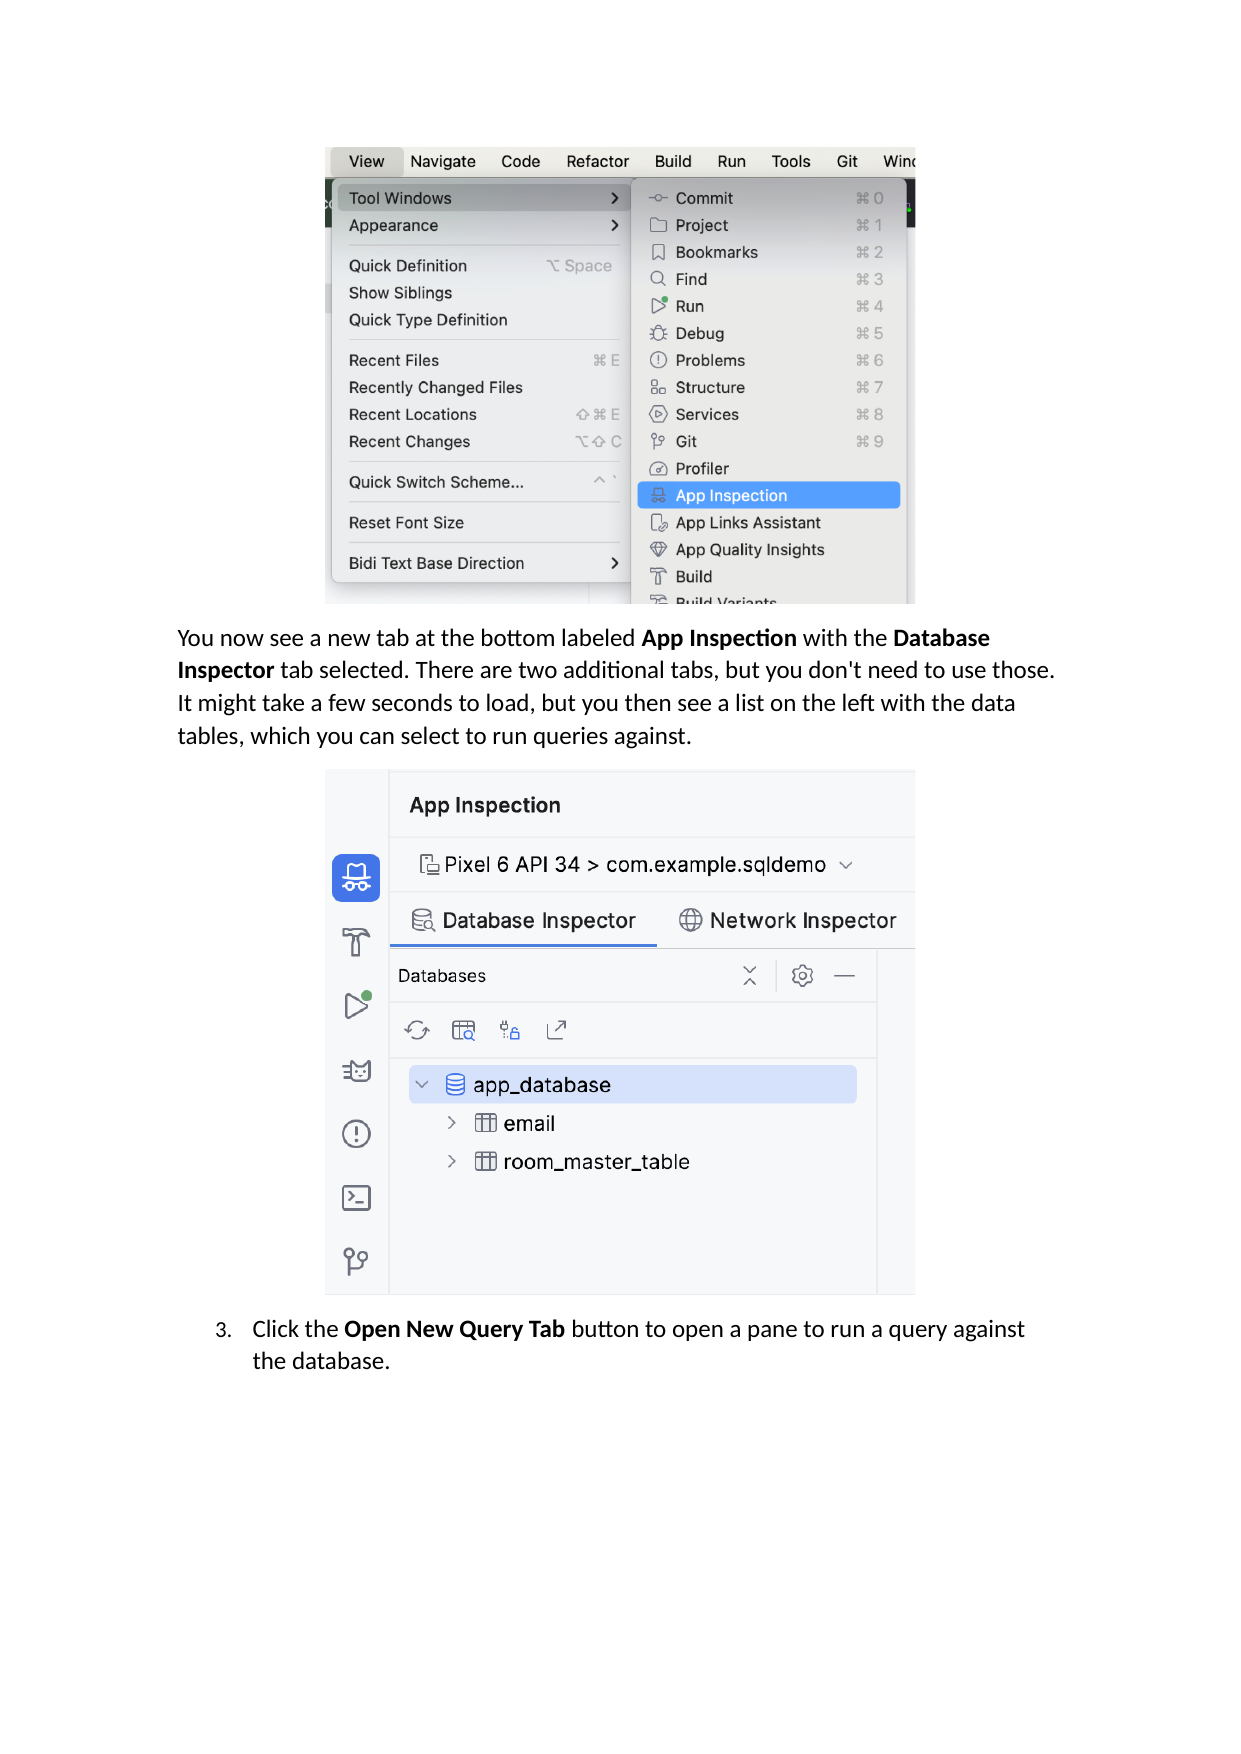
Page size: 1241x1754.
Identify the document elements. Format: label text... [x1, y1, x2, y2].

list Click the Open New Query Tab button to open a pane to run a query against the database. [215, 1313, 1063, 1376]
text You now see a new tab at the bottom labeled App Inspection with the Database Inspector tab selected. There are two additional tabs, but you don't need to use those. It might take a few seconds to load, but you then see a list on the left with the data tables, which you can select to run queries against. [177, 622, 1063, 750]
